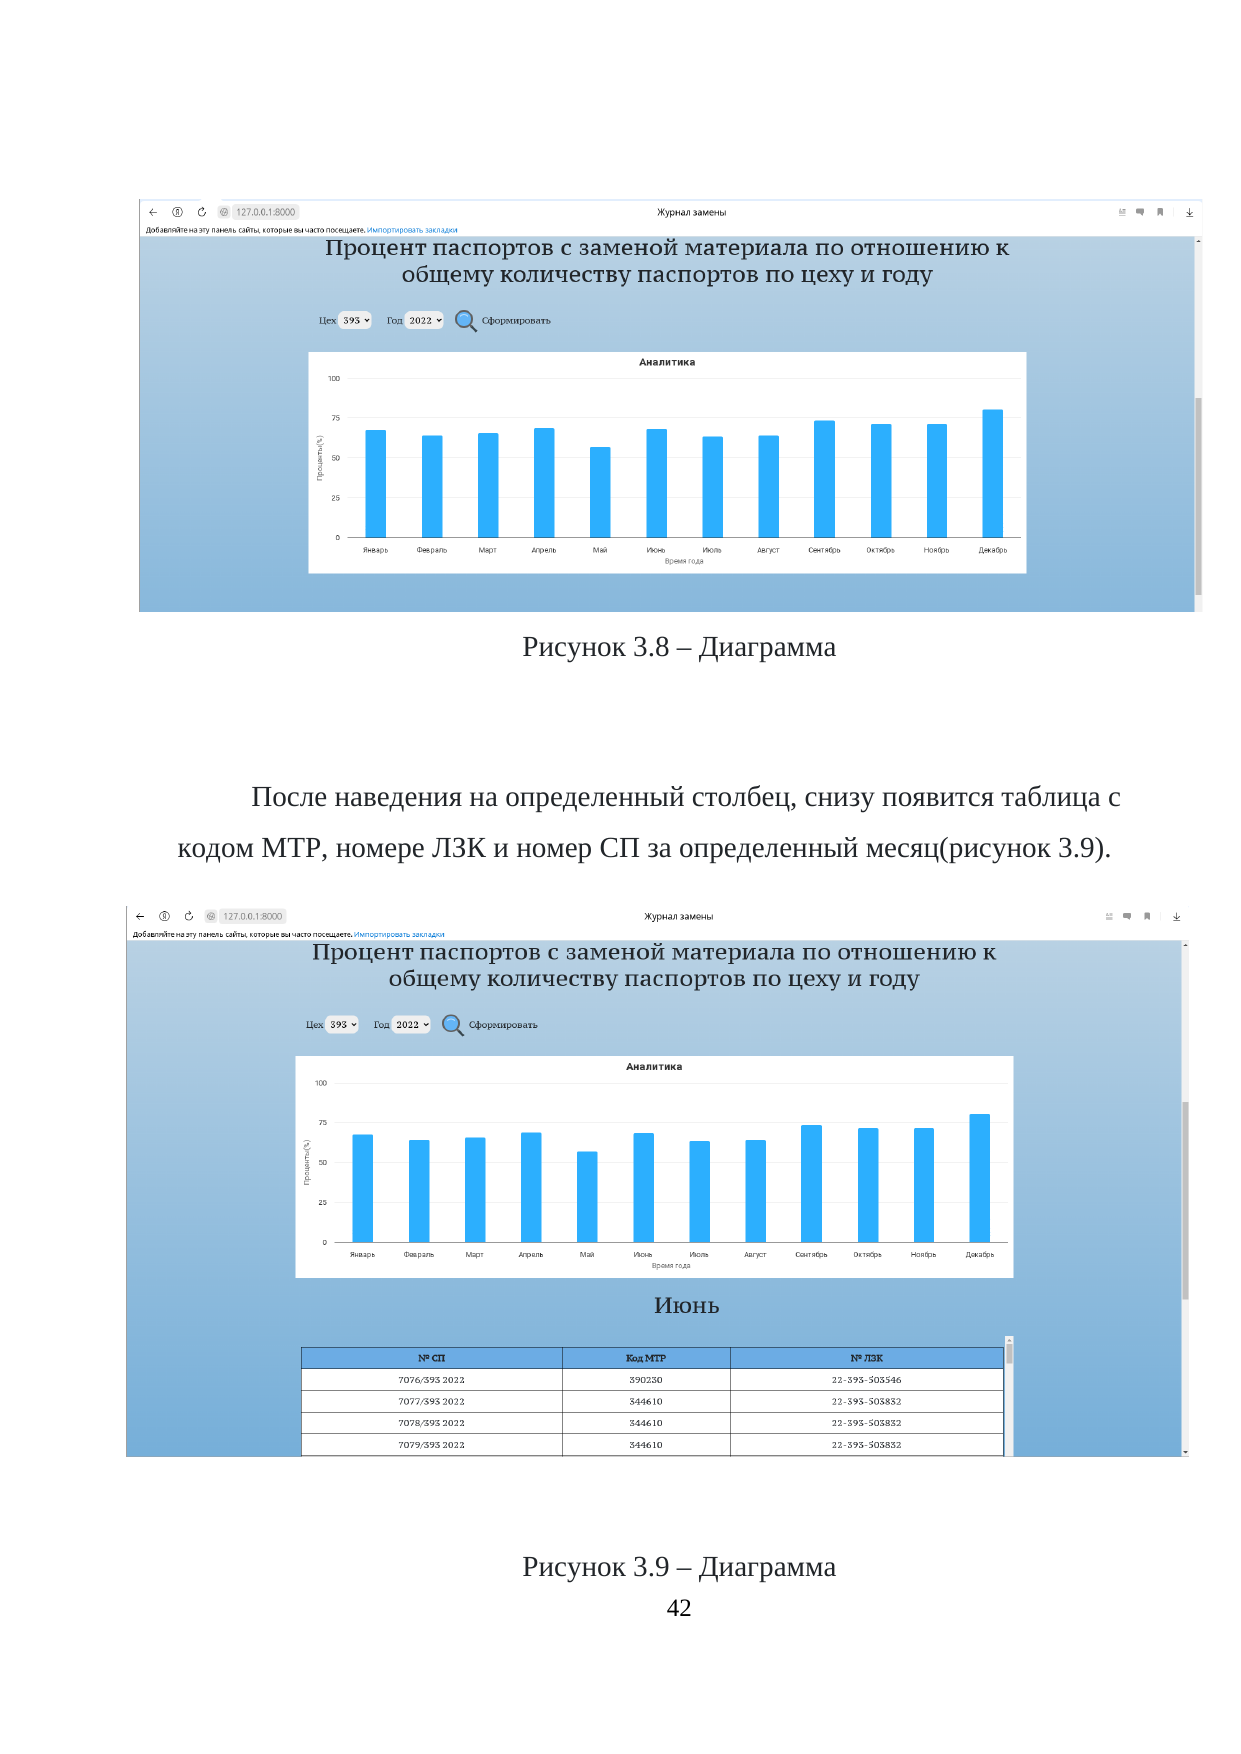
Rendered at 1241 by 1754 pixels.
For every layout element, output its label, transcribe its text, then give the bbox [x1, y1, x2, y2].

text [177, 194, 1181, 199]
picture [126, 906, 1189, 1457]
picture [139, 199, 1203, 612]
text Рисунок 3.9 – Диаграмма [177, 1549, 1181, 1582]
text После наведения на определенный столбец, снизу появится таблица с кодом МТР, номере ЛЗК и номер СП за определенный месяц(рисунок 3.9). [177, 779, 1181, 863]
text Рисунок 3.8 – Диаграмма [177, 612, 1181, 662]
